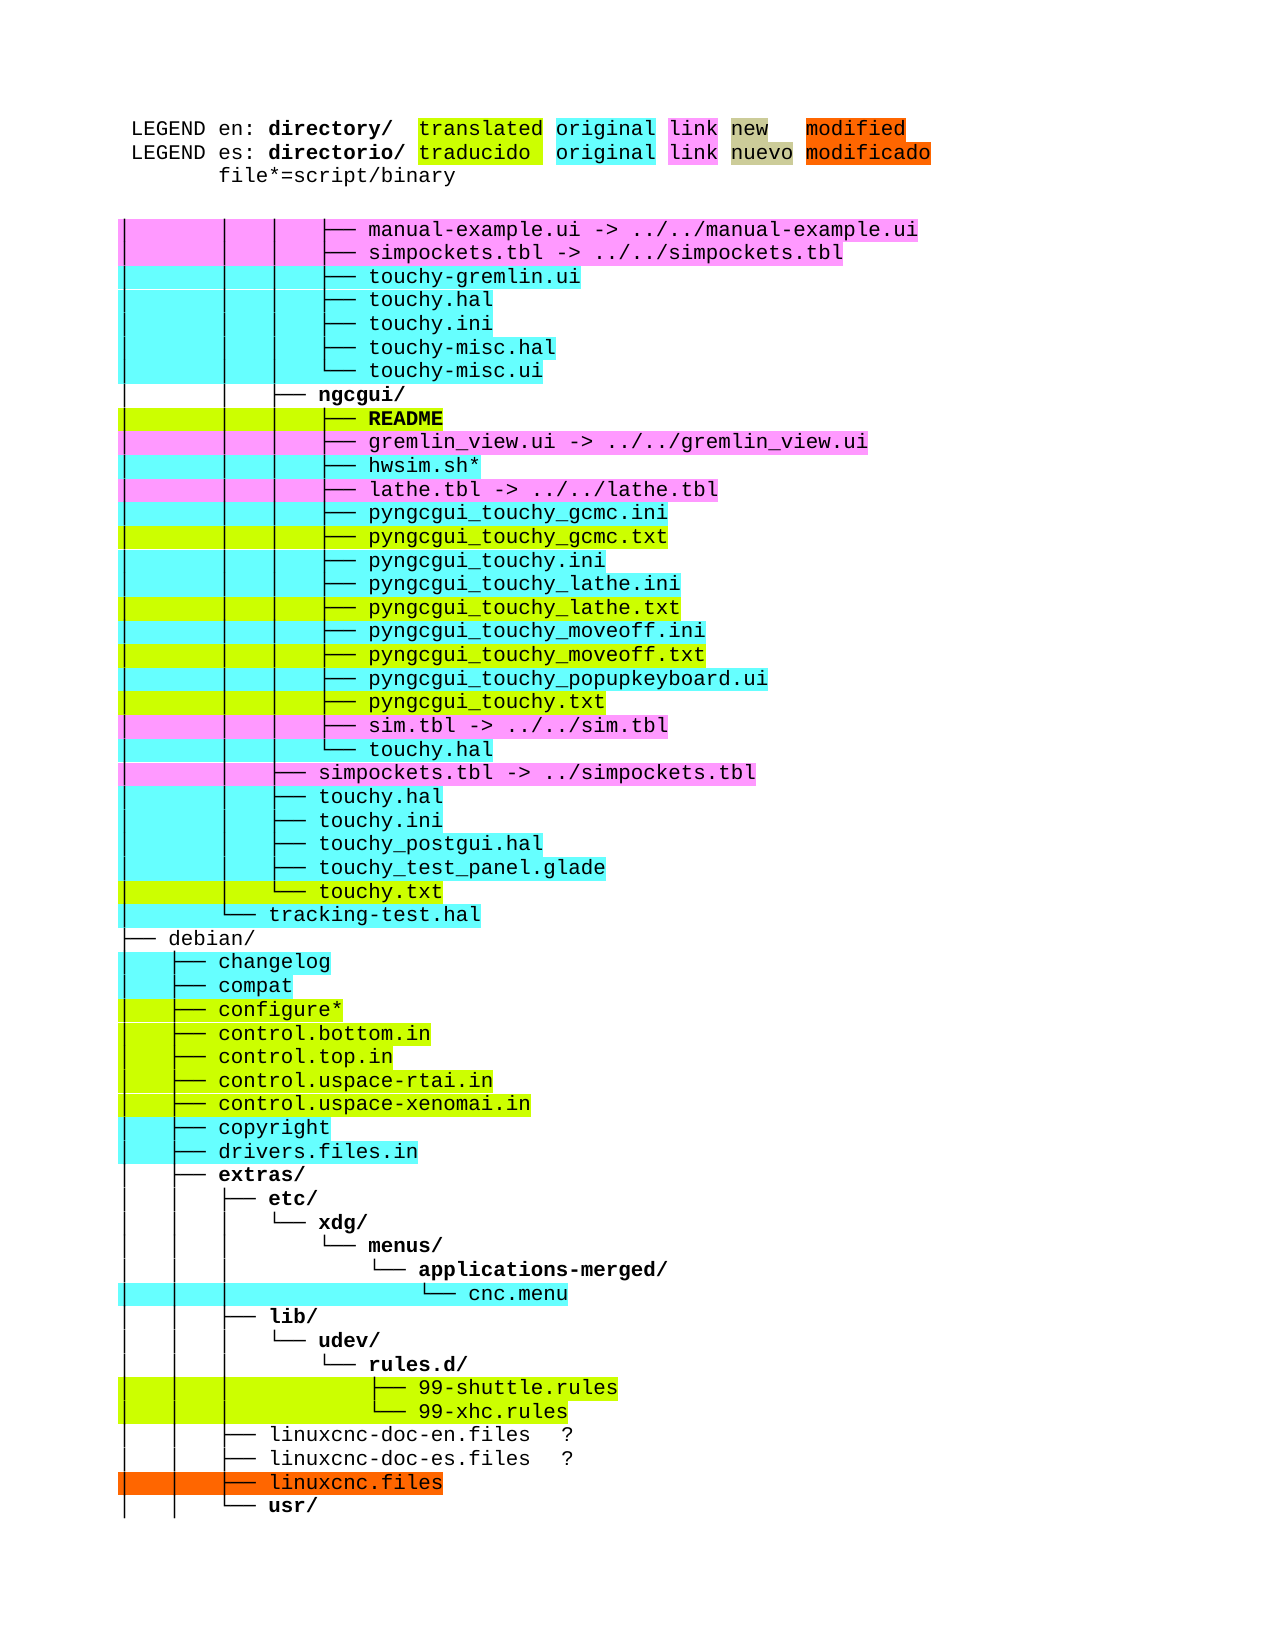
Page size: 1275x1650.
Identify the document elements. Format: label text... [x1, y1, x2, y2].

text │ │ │ ├── touchy-gremlin.ui [325, 266, 1157, 289]
text │ │ │ └── xdg/ [225, 1212, 1157, 1235]
text │ │ │ ├── lathe.tbl -> ../../lathe.tbl [275, 479, 324, 502]
text │ │ ├── touchy.ini [275, 810, 1157, 833]
text │ ├── control.uspace-rtai.in [175, 1070, 1157, 1093]
text │ │ │ └── udev/ [175, 1330, 224, 1353]
text │ │ │ └── xdg/ [175, 1212, 224, 1235]
text │ │ │ ├── touchy.hal [118, 289, 1157, 313]
text │ │ │ ├── pyngcgui_touchy_gcmc.txt [125, 526, 224, 549]
text │ │ │ ├── pyngcgui_touchy_gcmc.txt [275, 526, 324, 549]
text │ │ │ └── udev/ [125, 1330, 174, 1353]
text │ │ │ └── xdg/ [125, 1212, 174, 1235]
text │ │ │ └── 99-xhc.rules [125, 1401, 174, 1424]
text │ │ │ ├── README [275, 408, 324, 431]
text │ ├── drivers.files.in [175, 1141, 1157, 1164]
text │ │ │ ├── touchy-misc.hal [125, 337, 224, 360]
text │ │ │ └── cnc.menu [225, 1283, 1157, 1306]
text │ │ │ └── touchy.hal [225, 739, 274, 762]
text │ │ │ ├── touchy-gremlin.ui [275, 266, 324, 289]
text │ │ ├── etc/ [118, 1188, 1157, 1212]
text │ │ ├── linuxcnc-doc-es.files ? [118, 1448, 1157, 1472]
text │ │ └── touchy.txt [225, 881, 1157, 904]
text │ │ │ ├── hwsim.sh* [118, 455, 1157, 479]
text │ │ │ ├── pyngcgui_touchy_lathe.txt [275, 597, 324, 621]
text │ │ │ ├── gremlin_view.ui -> ../../gremlin_view.ui [118, 431, 1157, 455]
text ├── debian/ [125, 928, 1157, 952]
text │ │ │ └── 99-xhc.rules [175, 1401, 224, 1424]
text │ │ │ ├── simpockets.tbl -> ../../simpockets.tbl [118, 242, 1157, 266]
text │ │ ├── simpockets.tbl -> ../simpockets.tbl [118, 762, 1157, 786]
text │ │ │ ├── touchy-misc.hal [225, 337, 274, 360]
text │ │ │ ├── pyngcgui_touchy_gcmc.ini [118, 502, 1157, 526]
text │ │ │ ├── touchy-gremlin.ui [125, 266, 224, 289]
text │ │ │ ├── pyngcgui_touchy_lathe.txt [325, 597, 1157, 621]
text │ │ ├── linuxcnc.files [225, 1472, 1157, 1495]
text │ │ │ └── menus/ [118, 1235, 1157, 1259]
text │ └── tracking-test.hal [118, 904, 1157, 928]
text │ │ │ ├── README [125, 408, 224, 431]
text │ │ ├── touchy_test_panel.glade [118, 857, 1157, 881]
text │ ├── control.uspace-rtai.in [125, 1070, 174, 1093]
text │ │ │ └── cnc.menu [125, 1283, 174, 1306]
text │ │ │ └── udev/ [225, 1330, 1157, 1353]
text │ │ │ └── touchy.hal [275, 739, 1157, 762]
text │ │ │ ├── touchy.ini [118, 313, 1157, 337]
text │ │ │ ├── pyngcgui_touchy_gcmc.txt [325, 526, 1157, 549]
text │ │ ├── touchy.ini [225, 810, 274, 833]
text │ │ │ ├── pyngcgui_touchy_popupkeyboard.ui [275, 668, 324, 691]
text │ │ │ └── applications-merged/ [118, 1259, 1157, 1283]
text │ │ ├── linuxcnc.files [175, 1472, 224, 1495]
text │ │ ├── lib/ [118, 1306, 1157, 1330]
text │ │ │ ├── lathe.tbl -> ../../lathe.tbl [225, 479, 274, 502]
text │ │ │ ├── pyngcgui_touchy.txt [118, 691, 1157, 715]
text │ │ ├── touchy.ini [125, 810, 224, 833]
text │ │ │ └── touchy-misc.ui [118, 360, 1157, 384]
text │ │ │ ├── touchy-misc.hal [325, 337, 1157, 360]
text │ │ │ ├── pyngcgui_touchy_moveoff.txt [118, 644, 1157, 668]
text │ ├── control.uspace-xenomai.in [118, 1093, 1157, 1117]
text │ │ │ ├── pyngcgui_touchy_lathe.txt [125, 597, 224, 621]
text │ │ └── usr/ [118, 1495, 1157, 1519]
text │ │ │ ├── touchy-misc.hal [275, 337, 324, 360]
text │ │ │ ├── pyngcgui_touchy.ini [118, 549, 1157, 573]
text │ │ │ ├── pyngcgui_touchy_popupkeyboard.ui [225, 668, 274, 691]
text │ │ │ └── touchy.hal [125, 739, 224, 762]
text │ ├── compat [118, 975, 1157, 999]
text │ │ │ ├── README [325, 408, 1157, 431]
text │ │ │ └── cnc.menu [175, 1283, 224, 1306]
text │ │ │ └── rules.d/ [118, 1353, 1157, 1377]
text │ ├── drivers.files.in [125, 1141, 174, 1164]
text │ ├── copyright [118, 1117, 1157, 1141]
text │ │ │ └── 99-xhc.rules [225, 1401, 1157, 1424]
text │ │ │ ├── manual-example.ui -> ../../manual-example.ui [118, 218, 1157, 242]
text │ │ │ ├── sim.tbl -> ../../sim.tbl [118, 715, 1157, 739]
text │ │ │ ├── pyngcgui_touchy_popupkeyboard.ui [325, 668, 1157, 691]
text │ │ │ ├── 99-shuttle.rules [118, 1377, 1157, 1401]
text │ │ │ ├── pyngcgui_touchy_moveoff.ini [118, 621, 1157, 644]
text │ ├── changelog [118, 952, 1157, 975]
text │ │ ├── linuxcnc-doc-en.files ? [118, 1424, 1157, 1448]
text │ │ ├── linuxcnc.files [125, 1472, 174, 1495]
text │ ├── extras/ [118, 1164, 1157, 1188]
text │ │ │ ├── pyngcgui_touchy_gcmc.txt [225, 526, 274, 549]
text │ │ │ ├── README [225, 408, 274, 431]
text │ │ │ ├── touchy-gremlin.ui [225, 266, 274, 289]
text │ │ │ ├── pyngcgui_touchy_lathe.txt [225, 597, 274, 621]
text │ │ │ ├── lathe.tbl -> ../../lathe.tbl [325, 479, 1157, 502]
text │ │ ├── touchy.hal [118, 786, 1157, 810]
text │ ├── control.top.in [118, 1046, 1157, 1070]
text │ │ ├── touchy_postgui.hal [118, 833, 1157, 857]
text │ │ ├── ngcgui/ [118, 384, 1157, 408]
text │ │ └── touchy.txt [125, 881, 224, 904]
text │ │ │ ├── pyngcgui_touchy_popupkeyboard.ui [125, 668, 224, 691]
text │ │ │ ├── lathe.tbl -> ../../lathe.tbl [125, 479, 224, 502]
text │ │ │ ├── pyngcgui_touchy_lathe.ini [118, 573, 1157, 597]
text │ ├── configure* [175, 999, 1157, 1022]
text │ ├── configure* [125, 999, 174, 1022]
text │ ├── control.bottom.in [118, 1022, 1157, 1046]
